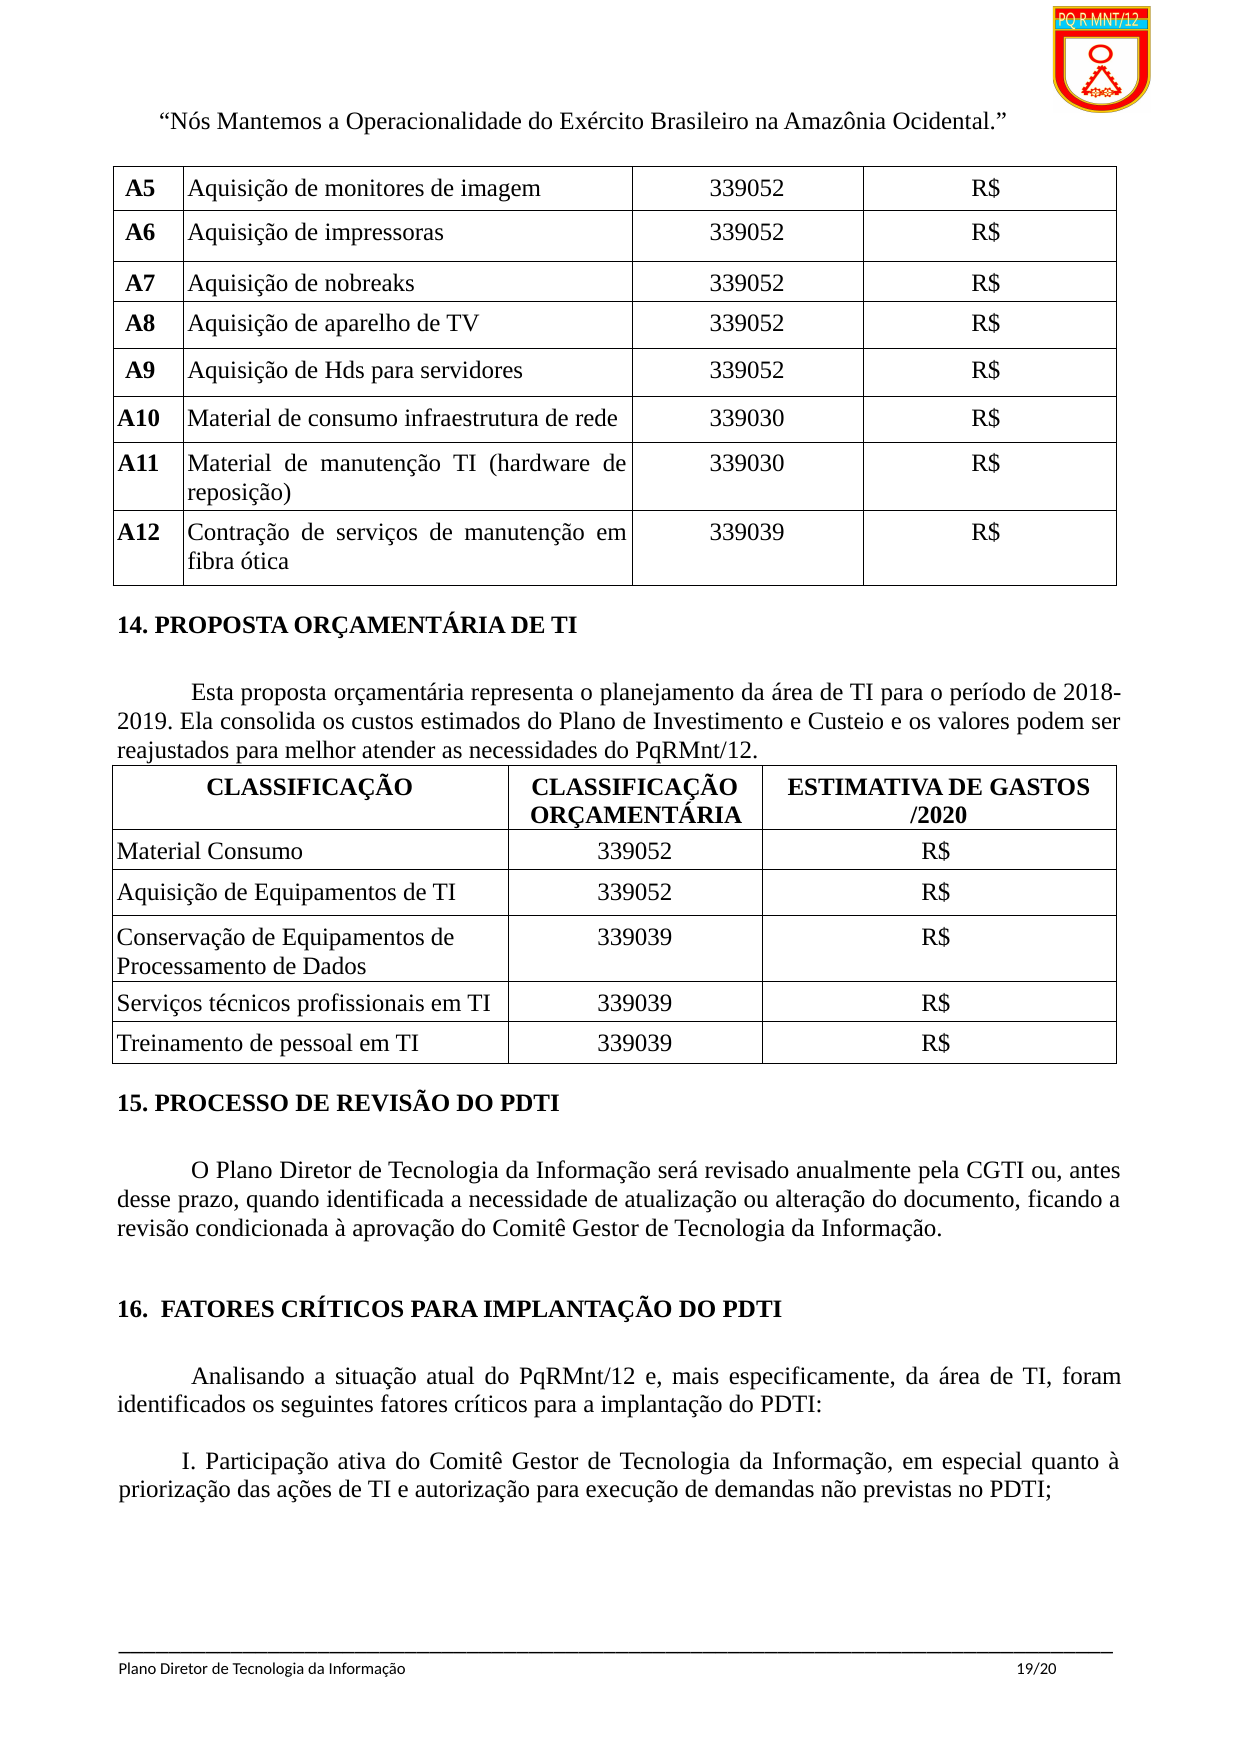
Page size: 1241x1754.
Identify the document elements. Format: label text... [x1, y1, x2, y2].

table_cell Aquisição de Hds para servidores [184, 349, 632, 396]
table_cell 339052 [509, 830, 762, 869]
table_cell Material Consumo [113, 830, 508, 869]
table_cell A10 [114, 397, 183, 441]
table_cell Material de manutenção TI (hardware de reposição) [184, 443, 632, 510]
table_cell 339039 [509, 1022, 762, 1063]
table_cell Conservação de Equipamentos de Processamento de Dados [113, 916, 508, 981]
subtitle 14. PROPOSTA ORÇAMENTÁRIA DE TI [117, 610, 1123, 639]
table_cell 339039 [633, 511, 863, 585]
table_cell Aquisição de nobreaks [184, 262, 632, 301]
table_cell Aquisição de aparelho de TV [184, 302, 632, 348]
table_cell Material de consumo infraestrutura de rede [184, 397, 632, 441]
table_cell 339052 [633, 262, 863, 301]
table_header CLASSIFICAÇÃO ORÇAMENTÁRIA [509, 766, 762, 829]
table_cell A11 [114, 443, 183, 510]
table_cell Contração de serviços de manutenção em fibra ótica [184, 511, 632, 585]
text O Plano Diretor de Tecnologia da Informação será revisado anualmente pela CGTI ou, antes desse prazo, quando identificada a necessidade de atualização ou alteração do documento, ficando a revisão condicionada à aprovação do Comitê Gestor de Tecnologia da Informação. [117, 1155, 1122, 1241]
list I. Participação ativa do Comitê Gestor de Tecnologia da Informação, em especial quanto à priorização das ações de TI e autorização para execução de demandas não previstas no PDTI; [118, 1446, 1122, 1503]
table_cell R$ [763, 870, 1116, 915]
table_cell R$ [864, 167, 1116, 210]
table_cell 339030 [633, 443, 863, 510]
table_cell R$ [763, 830, 1116, 869]
table_cell 339039 [509, 916, 762, 981]
table_cell 339052 [633, 302, 863, 348]
table_cell Aquisição de Equipamentos de TI [113, 870, 508, 915]
table_cell A6 [114, 211, 183, 261]
table_cell R$ [864, 443, 1116, 510]
table_cell R$ [763, 1022, 1116, 1063]
table_cell Aquisição de impressoras [184, 211, 632, 261]
table_cell R$ [763, 982, 1116, 1021]
table_cell A7 [114, 262, 183, 301]
text Esta proposta orçamentária representa o planejamento da área de TI para o período de 2018-2019. Ela consolida os custos estimados do Plano de Investimento e Custeio e os valores podem ser reajustados para melhor atender as necessidades do PqRMnt/12. [117, 677, 1122, 763]
table_cell A5 [114, 167, 183, 210]
table_header CLASSIFICAÇÃO [113, 766, 508, 829]
table_cell R$ [864, 302, 1116, 348]
table_cell R$ [763, 916, 1116, 981]
table_cell R$ [864, 511, 1116, 585]
table_cell Serviços técnicos profissionais em TI [113, 982, 508, 1021]
table_cell 339052 [633, 167, 863, 210]
table_cell R$ [864, 349, 1116, 396]
table_cell A12 [114, 511, 183, 585]
table_cell Treinamento de pessoal em TI [113, 1022, 508, 1063]
table_cell 339030 [633, 397, 863, 441]
table_cell A9 [114, 349, 183, 396]
table_cell 339052 [633, 211, 863, 261]
picture [1052, 6, 1151, 113]
table_cell 339052 [509, 870, 762, 915]
table_cell 339039 [509, 982, 762, 1021]
table_header ESTIMATIVA DE GASTOS /2020 [763, 766, 1116, 829]
subtitle 15. PROCESSO DE REVISÃO DO PDTI [117, 1088, 1123, 1117]
subtitle 16. FATORES CRÍTICOS PARA IMPLANTAÇÃO DO PDTI [117, 1294, 1123, 1323]
table_cell R$ [864, 211, 1116, 261]
table_cell R$ [864, 262, 1116, 301]
table_cell R$ [864, 397, 1116, 441]
table_cell Aquisição de monitores de imagem [184, 167, 632, 210]
table_cell A8 [114, 302, 183, 348]
text Analisando a situação atual do PqRMnt/12 e, mais especificamente, da área de TI, foram identificados os seguintes fatores críticos para a implantação do PDTI: [117, 1361, 1122, 1418]
table_cell 339052 [633, 349, 863, 396]
